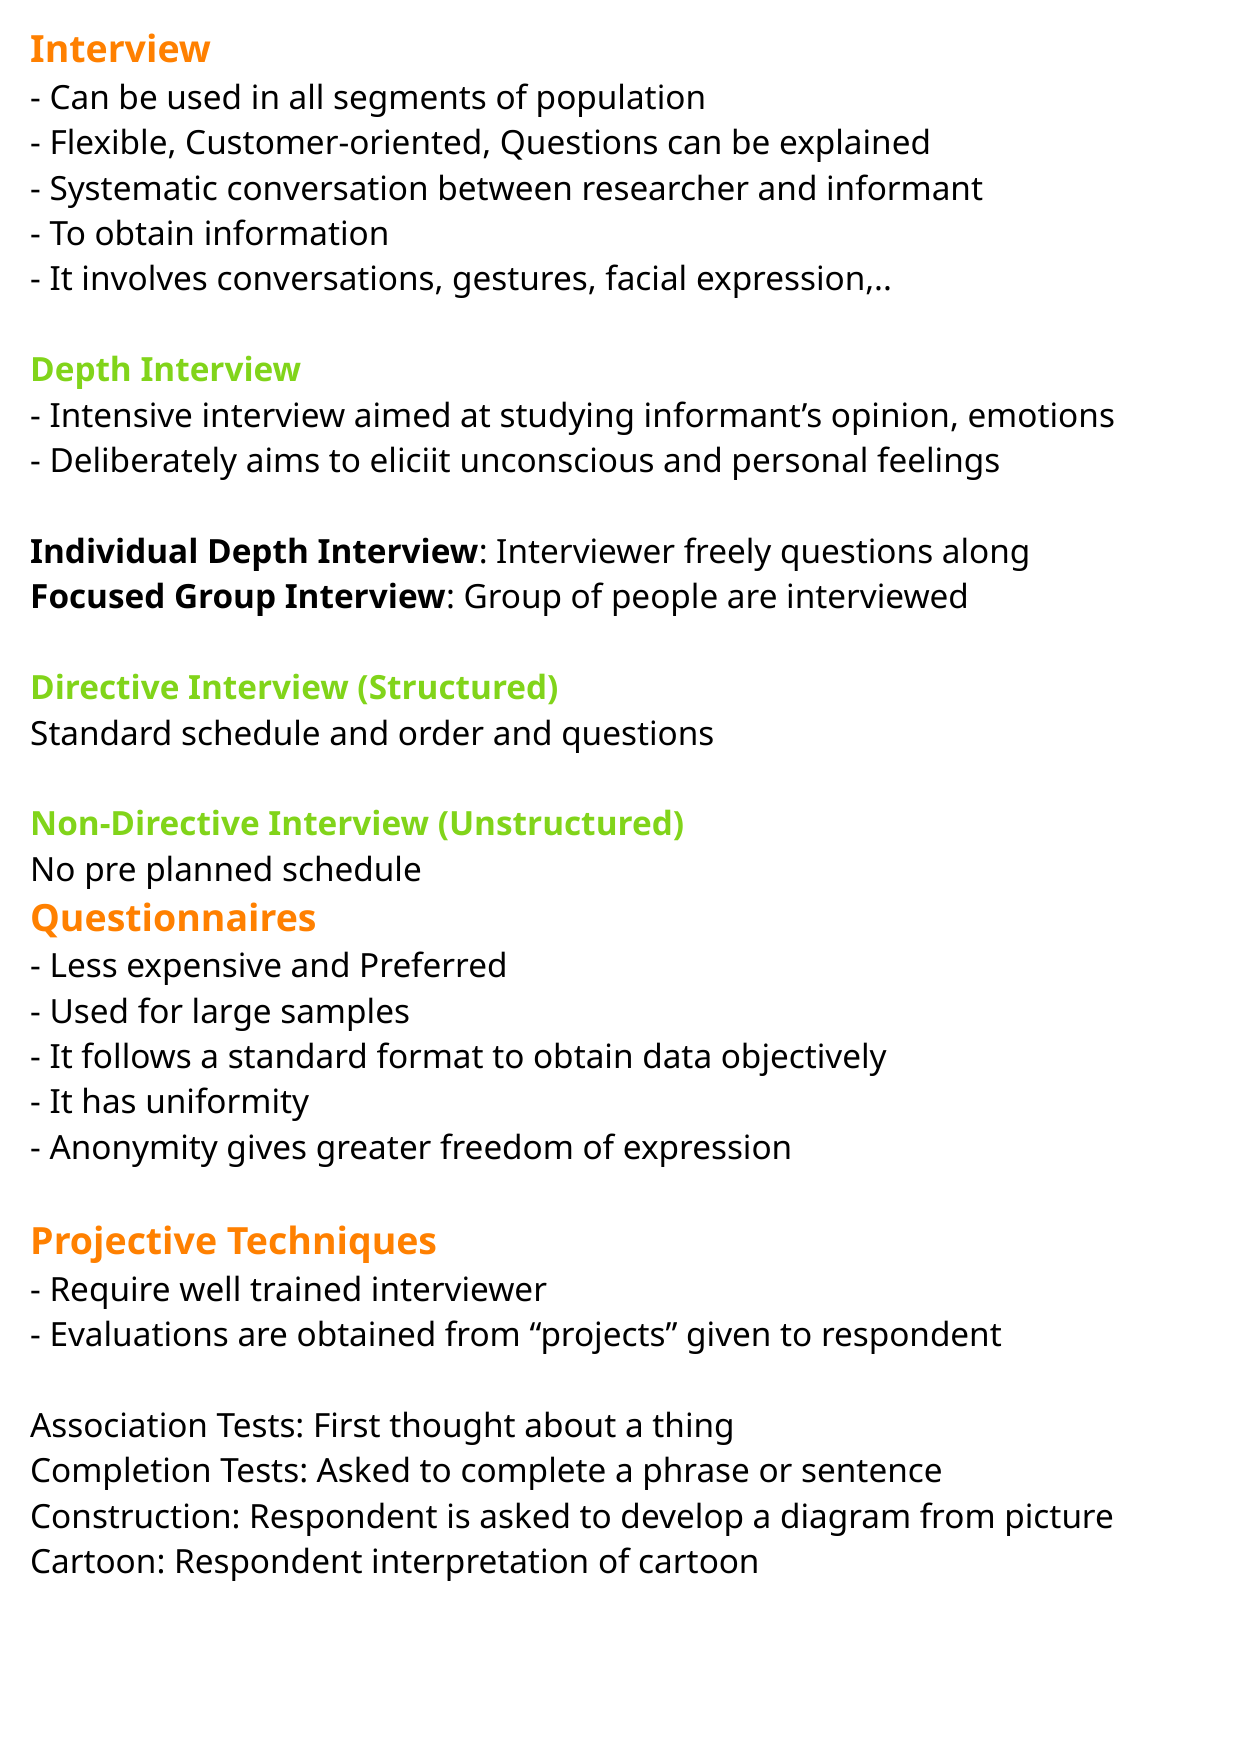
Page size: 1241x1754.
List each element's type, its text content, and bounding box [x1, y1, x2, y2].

subtitle - Systematic conversation between researcher and informant [30, 164, 1211, 210]
subtitle Questionnaires [30, 891, 1211, 942]
subtitle Construction: Respondent is asked to develop a diagram from picture [30, 1493, 1211, 1538]
subtitle - Used for large samples [30, 987, 1211, 1033]
subtitle - Require well trained interviewer [30, 1266, 1211, 1311]
subtitle Depth Interview [30, 346, 1211, 391]
subtitle - It follows a standard format to obtain data objectively [30, 1033, 1211, 1078]
subtitle - Intensive interview aimed at studying informant’s opinion, emotions [30, 391, 1211, 437]
subtitle Projective Techniques [30, 1214, 1211, 1266]
subtitle Standard schedule and order and questions [30, 709, 1211, 755]
subtitle Completion Tests: Asked to complete a phrase or sentence [30, 1447, 1211, 1493]
subtitle - Anonymity gives greater freedom of expression [30, 1124, 1211, 1169]
subtitle Individual Depth Interview: Interviewer freely questions along [30, 528, 1211, 573]
subtitle Interview [30, 22, 1211, 73]
subtitle Association Tests: First thought about a thing [30, 1402, 1211, 1447]
subtitle - Deliberately aims to eliciit unconscious and personal feelings [30, 437, 1211, 482]
subtitle Non-Directive Interview (Unstructured) [30, 800, 1211, 846]
subtitle - It involves conversations, gestures, facial expression,.. [30, 255, 1211, 301]
subtitle - It has uniformity [30, 1078, 1211, 1124]
subtitle - Can be used in all segments of population [30, 73, 1211, 119]
subtitle Directive Interview (Structured) [30, 664, 1211, 709]
subtitle Cartoon: Respondent interpretation of cartoon [30, 1538, 1211, 1583]
subtitle - To obtain information [30, 210, 1211, 255]
subtitle - Flexible, Customer-oriented, Questions can be explained [30, 119, 1211, 164]
subtitle - Evaluations are obtained from “projects” given to respondent [30, 1311, 1211, 1356]
subtitle - Less expensive and Preferred [30, 942, 1211, 987]
subtitle Focused Group Interview: Group of people are interviewed [30, 573, 1211, 618]
subtitle No pre planned schedule [30, 846, 1211, 891]
